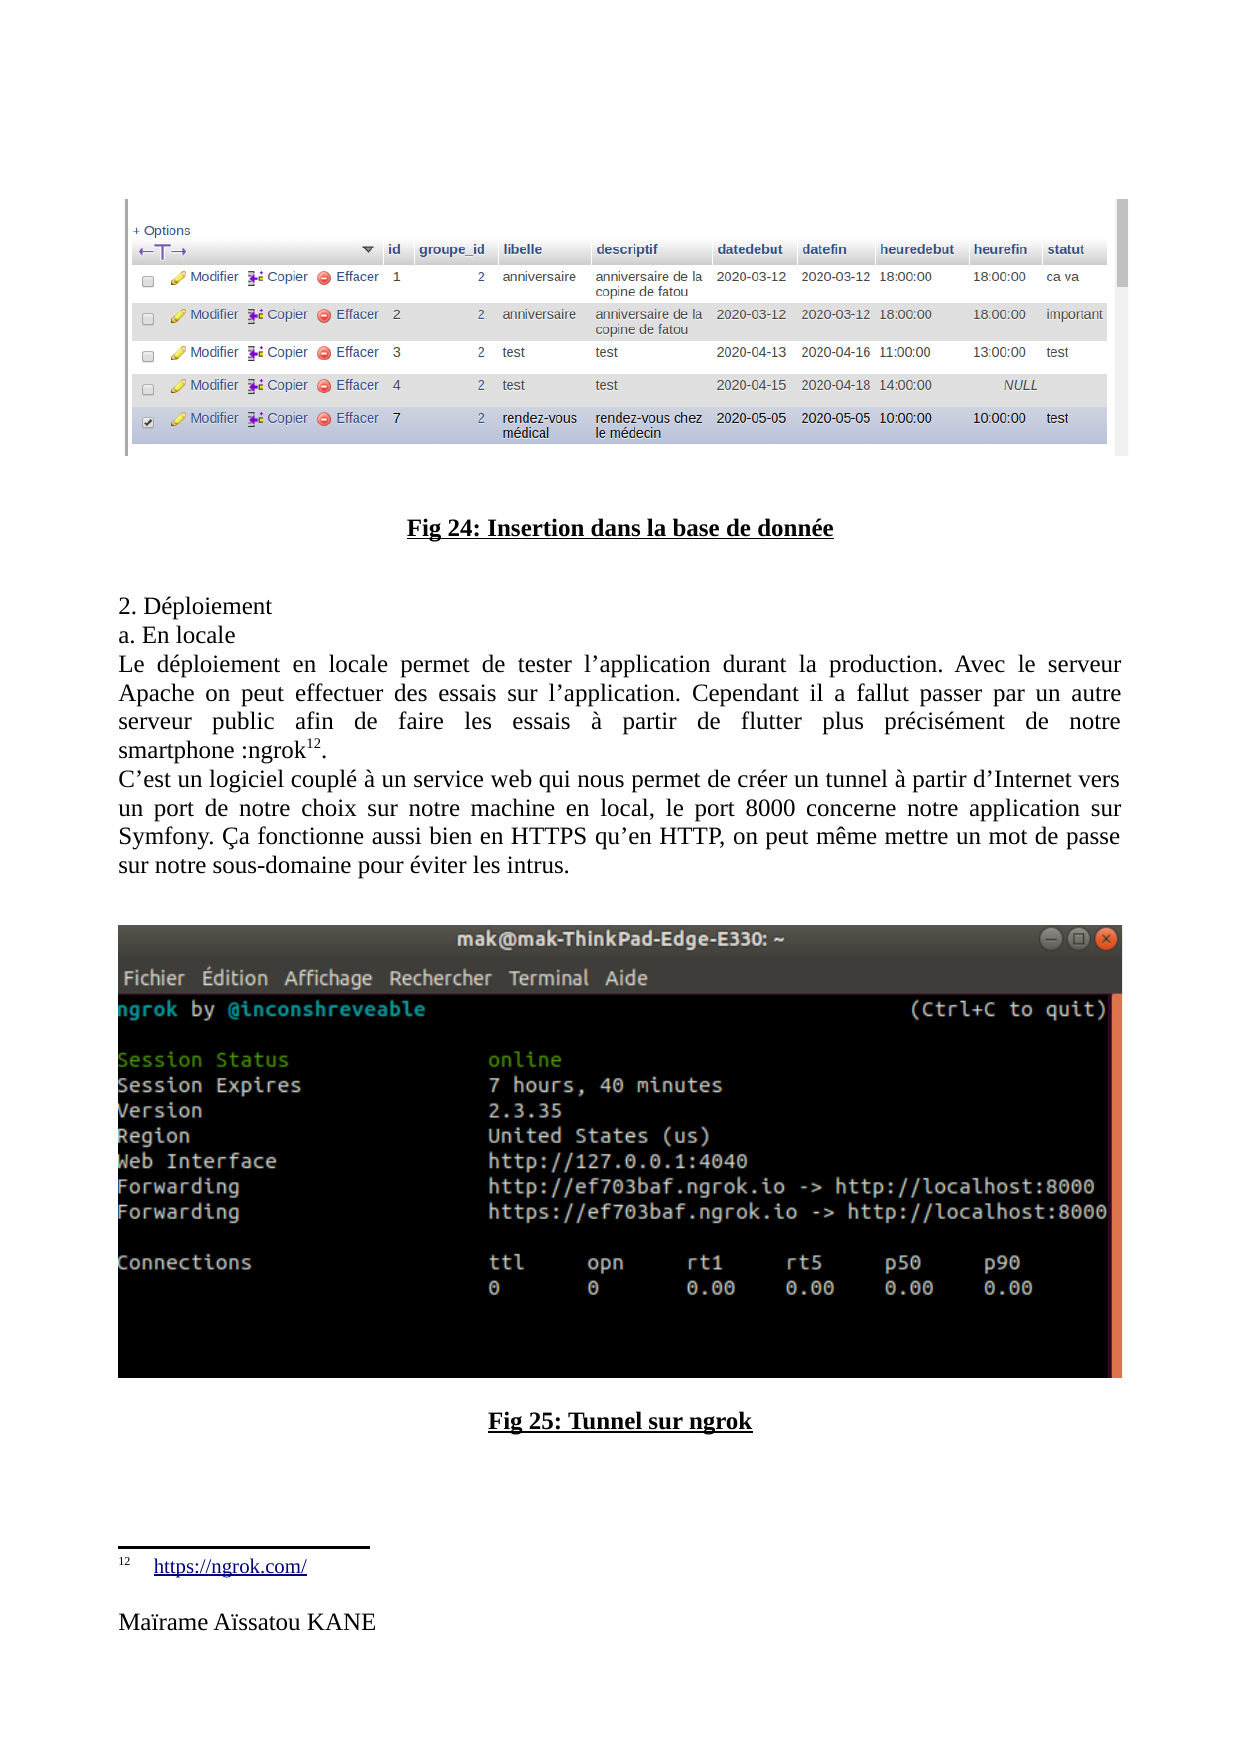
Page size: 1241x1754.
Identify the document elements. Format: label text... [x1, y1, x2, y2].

picture [118, 925, 1123, 1378]
list Fig 24: Insertion dans la base de donnée [118, 513, 1122, 542]
text https://ngrok.com/ [118, 1553, 1122, 1578]
picture [124, 199, 1129, 456]
list Fig 25: Tunnel sur ngrok [118, 1406, 1122, 1435]
text 2. Déploiement [118, 591, 1122, 620]
text Le déploiement en locale permet de tester l’application durant la production. Avec le serveur Apache on peut effectuer des essais sur l’application. Cependant il a fallut passer par un autre serveur public afin de faire les essais à partir de flutter plus précisément de notre smartphone :ngrok. [118, 649, 1122, 764]
text C’est un logiciel couplé à un service web qui nous permet de créer un tunnel à partir d’Internet vers un port de notre choix sur notre machine en local, le port 8000 concerne notre application sur Symfony. Ça fonctionne aussi bien en HTTPS qu’en HTTP, on peut même mettre un mot de passe sur notre sous-domaine pour éviter les intrus. [118, 764, 1122, 879]
text a. En locale [118, 620, 1122, 649]
